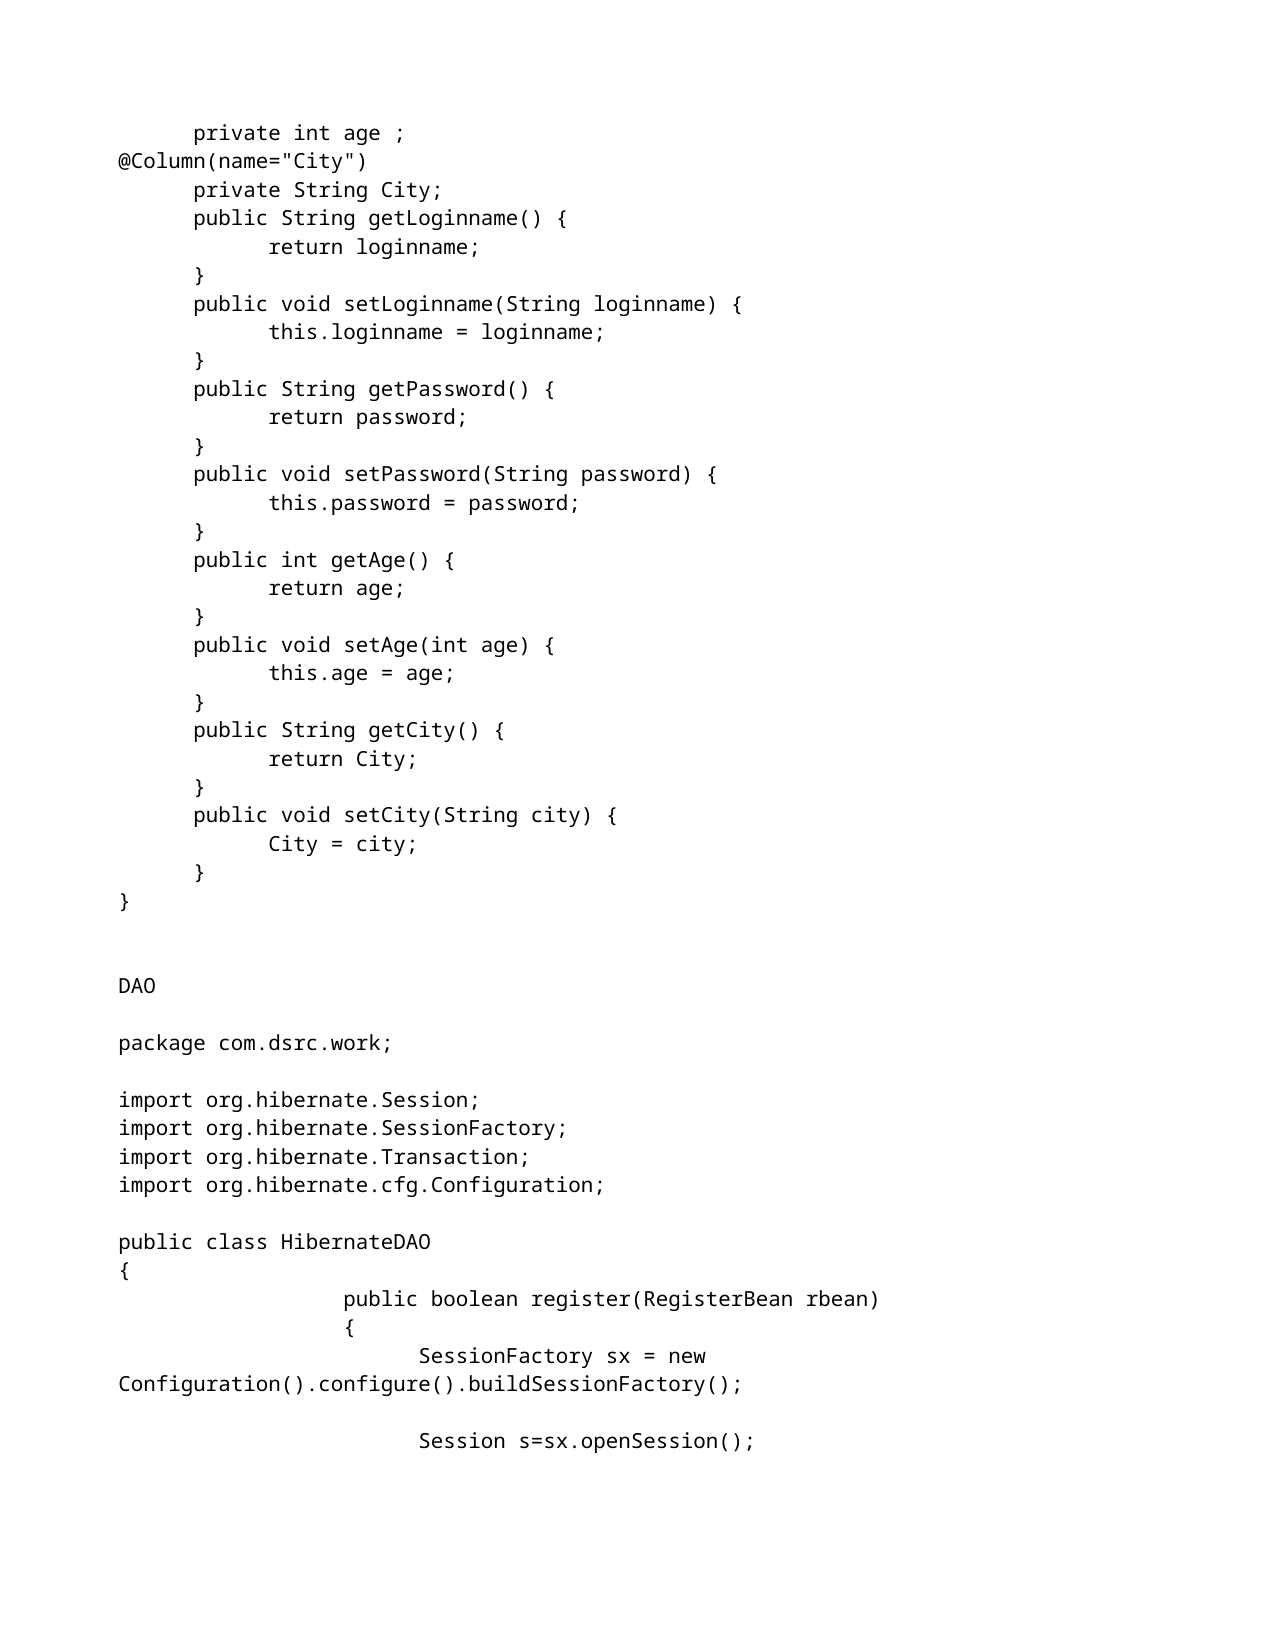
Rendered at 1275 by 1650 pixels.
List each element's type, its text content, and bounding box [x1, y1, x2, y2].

text import org.hibernate.Transaction; [118, 1142, 1157, 1170]
text public void setCity(String city) { [118, 801, 1157, 829]
text return City; [118, 744, 1157, 772]
text } [118, 602, 1157, 630]
text public void setPassword(String password) { [118, 459, 1157, 488]
text DAO [118, 971, 1157, 1000]
text } [118, 772, 1157, 801]
text import org.hibernate.cfg.Configuration; [118, 1170, 1157, 1199]
text } [118, 260, 1157, 289]
text this.password = password; [118, 488, 1157, 516]
text import org.hibernate.Session; [118, 1085, 1157, 1113]
text this.age = age; [118, 658, 1157, 687]
text public int getAge() { [118, 545, 1157, 573]
text } [118, 516, 1157, 545]
text } [118, 857, 1157, 886]
text this.loginname = loginname; [118, 317, 1157, 346]
text public boolean register(RegisterBean rbean) [118, 1284, 1157, 1312]
text public void setAge(int age) { [118, 630, 1157, 658]
text public class HibernateDAO [118, 1227, 1157, 1256]
text import org.hibernate.SessionFactory; [118, 1113, 1157, 1142]
text SessionFactory sx = new Configuration().configure().buildSessionFactory(); [118, 1341, 1157, 1398]
text public String getCity() { [118, 715, 1157, 744]
text private int age ; [118, 118, 1157, 147]
text package com.dsrc.work; [118, 1028, 1157, 1057]
text public String getLoginname() { [118, 203, 1157, 232]
text return loginname; [118, 232, 1157, 260]
text } [118, 687, 1157, 715]
text public String getPassword() { [118, 374, 1157, 402]
text City = city; [118, 829, 1157, 857]
text { [118, 1312, 1157, 1341]
text return age; [118, 573, 1157, 602]
text private String City; [118, 175, 1157, 203]
text Session s=sx.openSession(); [118, 1426, 1157, 1455]
text } [118, 431, 1157, 459]
text @Column(name="City") [118, 147, 1157, 175]
text } [118, 346, 1157, 374]
text { [118, 1256, 1157, 1284]
text return password; [118, 402, 1157, 431]
text public void setLoginname(String loginname) { [118, 289, 1157, 317]
text } [118, 886, 1157, 914]
